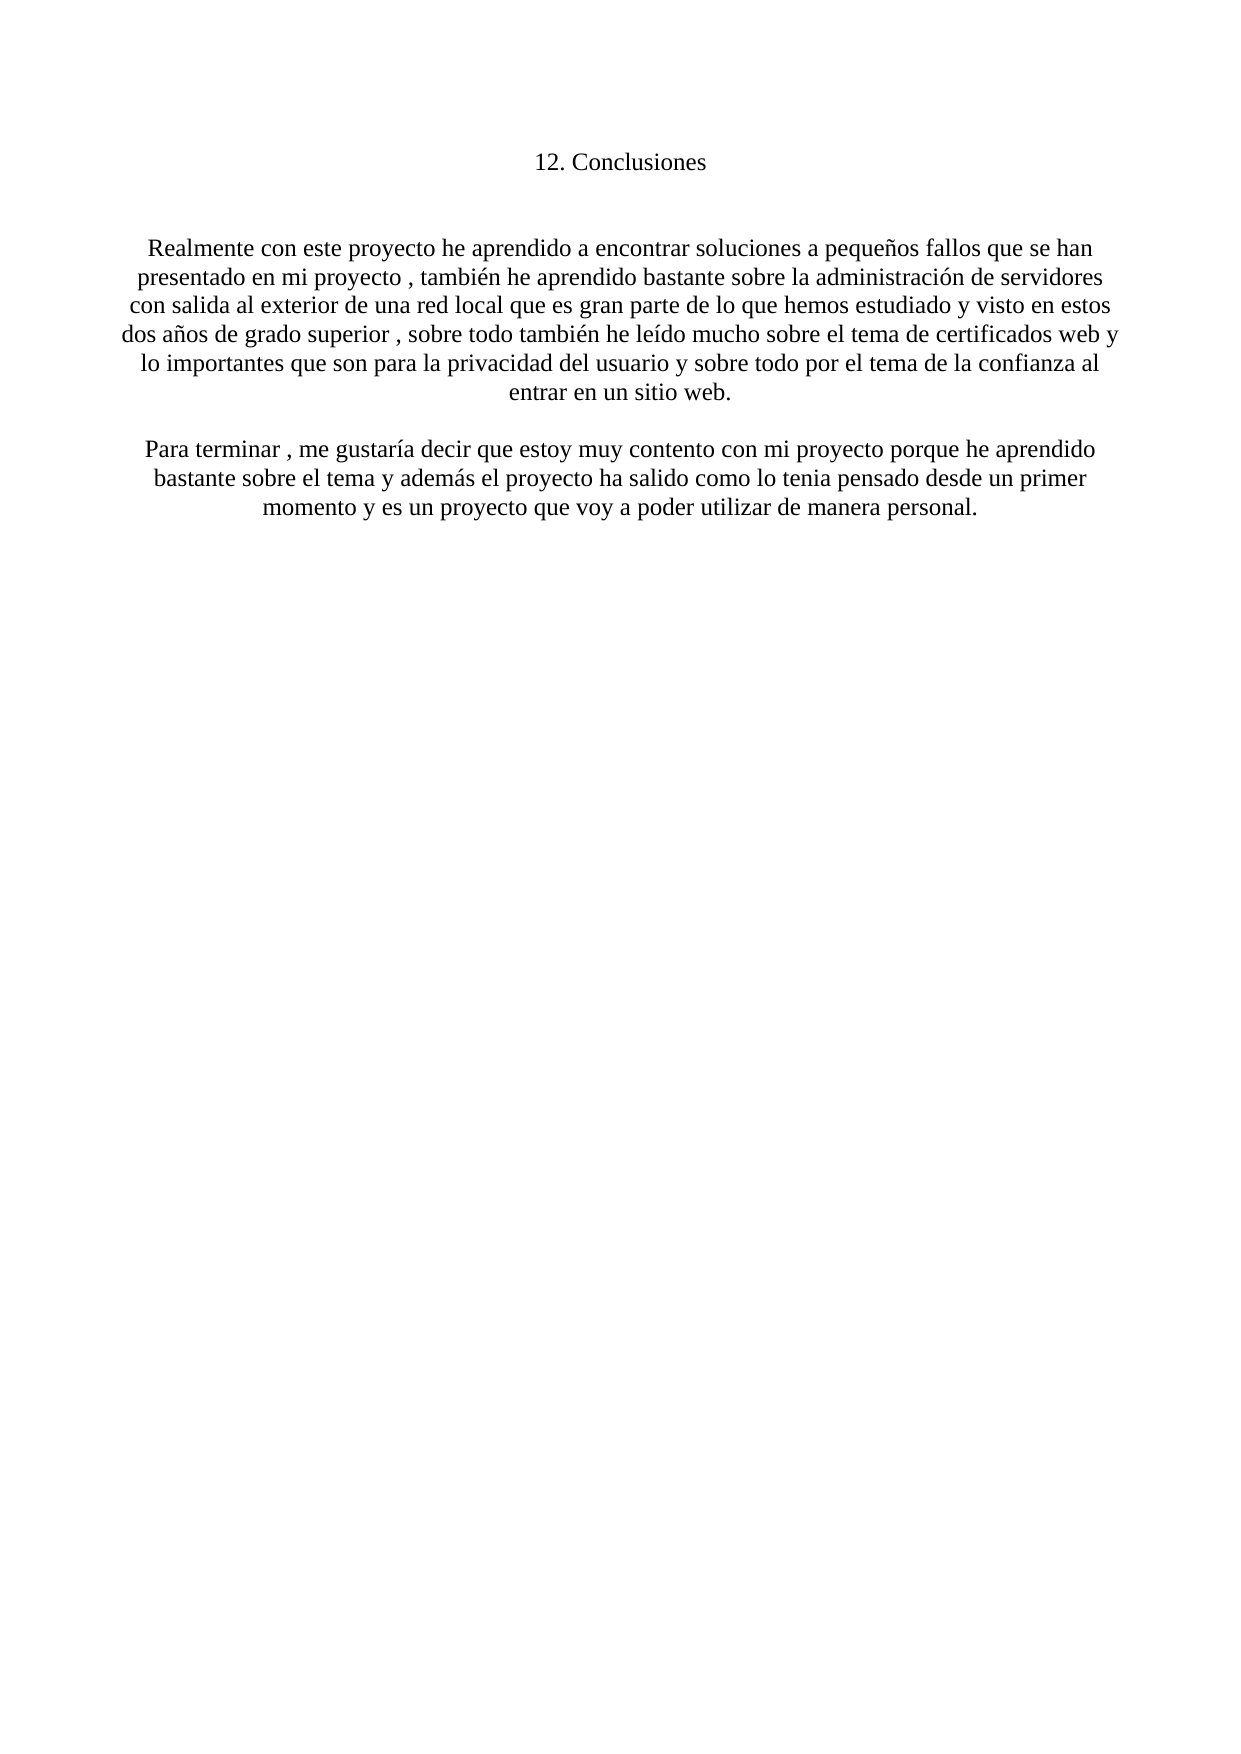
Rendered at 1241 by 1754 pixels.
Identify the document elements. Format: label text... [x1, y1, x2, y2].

text Realmente con este proyecto he aprendido a encontrar soluciones a pequeños fallos que se han presentado en mi proyecto , también he aprendido bastante sobre la administración de servidores con salida al exterior de una red local que es gran parte de lo que hemos estudiado y visto en estos dos años de grado superior , sobre todo también he leído mucho sobre el tema de certificados web y lo importantes que son para la privacidad del usuario y sobre todo por el tema de la confianza al entrar en un sitio web. [118, 233, 1122, 406]
text Para terminar , me gustaría decir que estoy muy contento con mi proyecto porque he aprendido bastante sobre el tema y además el proyecto ha salido como lo tenia pensado desde un primer momento y es un proyecto que voy a poder utilizar de manera personal. [118, 434, 1122, 521]
text 12. Conclusiones [118, 147, 1122, 176]
